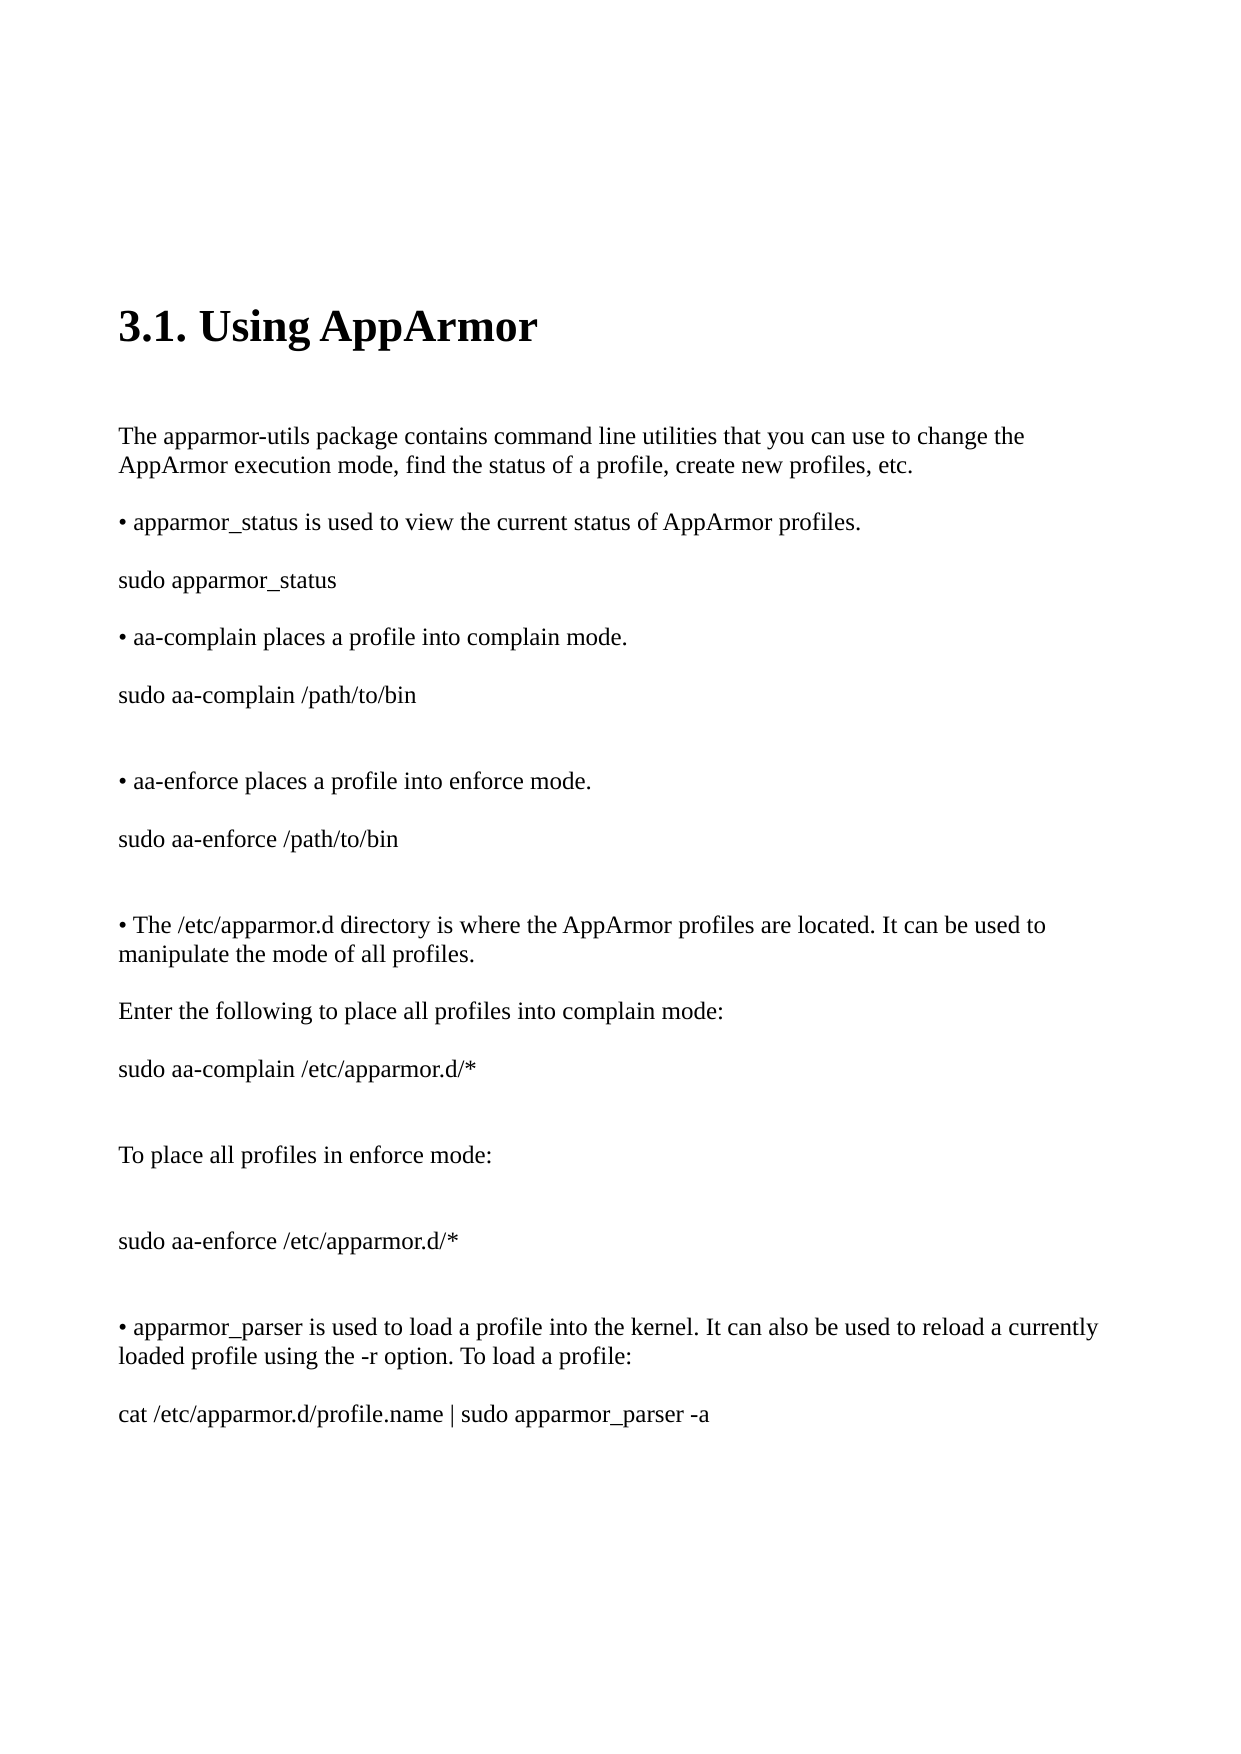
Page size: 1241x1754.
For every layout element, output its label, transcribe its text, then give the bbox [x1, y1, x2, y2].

text • aa-complain places a profile into complain mode. [118, 622, 1122, 651]
text • apparmor_parser is used to load a profile into the kernel. It can also be used to reload a currently [118, 1312, 1122, 1341]
text sudo aa-complain /path/to/bin [118, 680, 1122, 709]
subtitle 3.1. Using AppArmor [118, 298, 1122, 351]
text sudo aa-enforce /path/to/bin [118, 824, 1122, 852]
text To place all profiles in enforce mode: [118, 1140, 1122, 1169]
text • aa-enforce places a profile into enforce mode. [118, 766, 1122, 795]
text sudo apparmor_status [118, 565, 1122, 594]
text manipulate the mode of all profiles. [118, 939, 1122, 967]
text sudo aa-complain /etc/apparmor.d/* [118, 1054, 1122, 1082]
text The apparmor-utils package contains command line utilities that you can use to change the AppArmor execution mode, find the status of a profile, create new profiles, etc. [118, 421, 1122, 479]
text loaded profile using the -r option. To load a profile: [118, 1341, 1122, 1370]
text cat /etc/apparmor.d/profile.name | sudo apparmor_parser -a [118, 1399, 1122, 1427]
text sudo aa-enforce /etc/apparmor.d/* [118, 1226, 1122, 1255]
text • The /etc/apparmor.d directory is where the AppArmor profiles are located. It can be used to [118, 910, 1122, 939]
text • apparmor_status is used to view the current status of AppArmor profiles. [118, 507, 1122, 536]
text Enter the following to place all profiles into complain mode: [118, 996, 1122, 1025]
